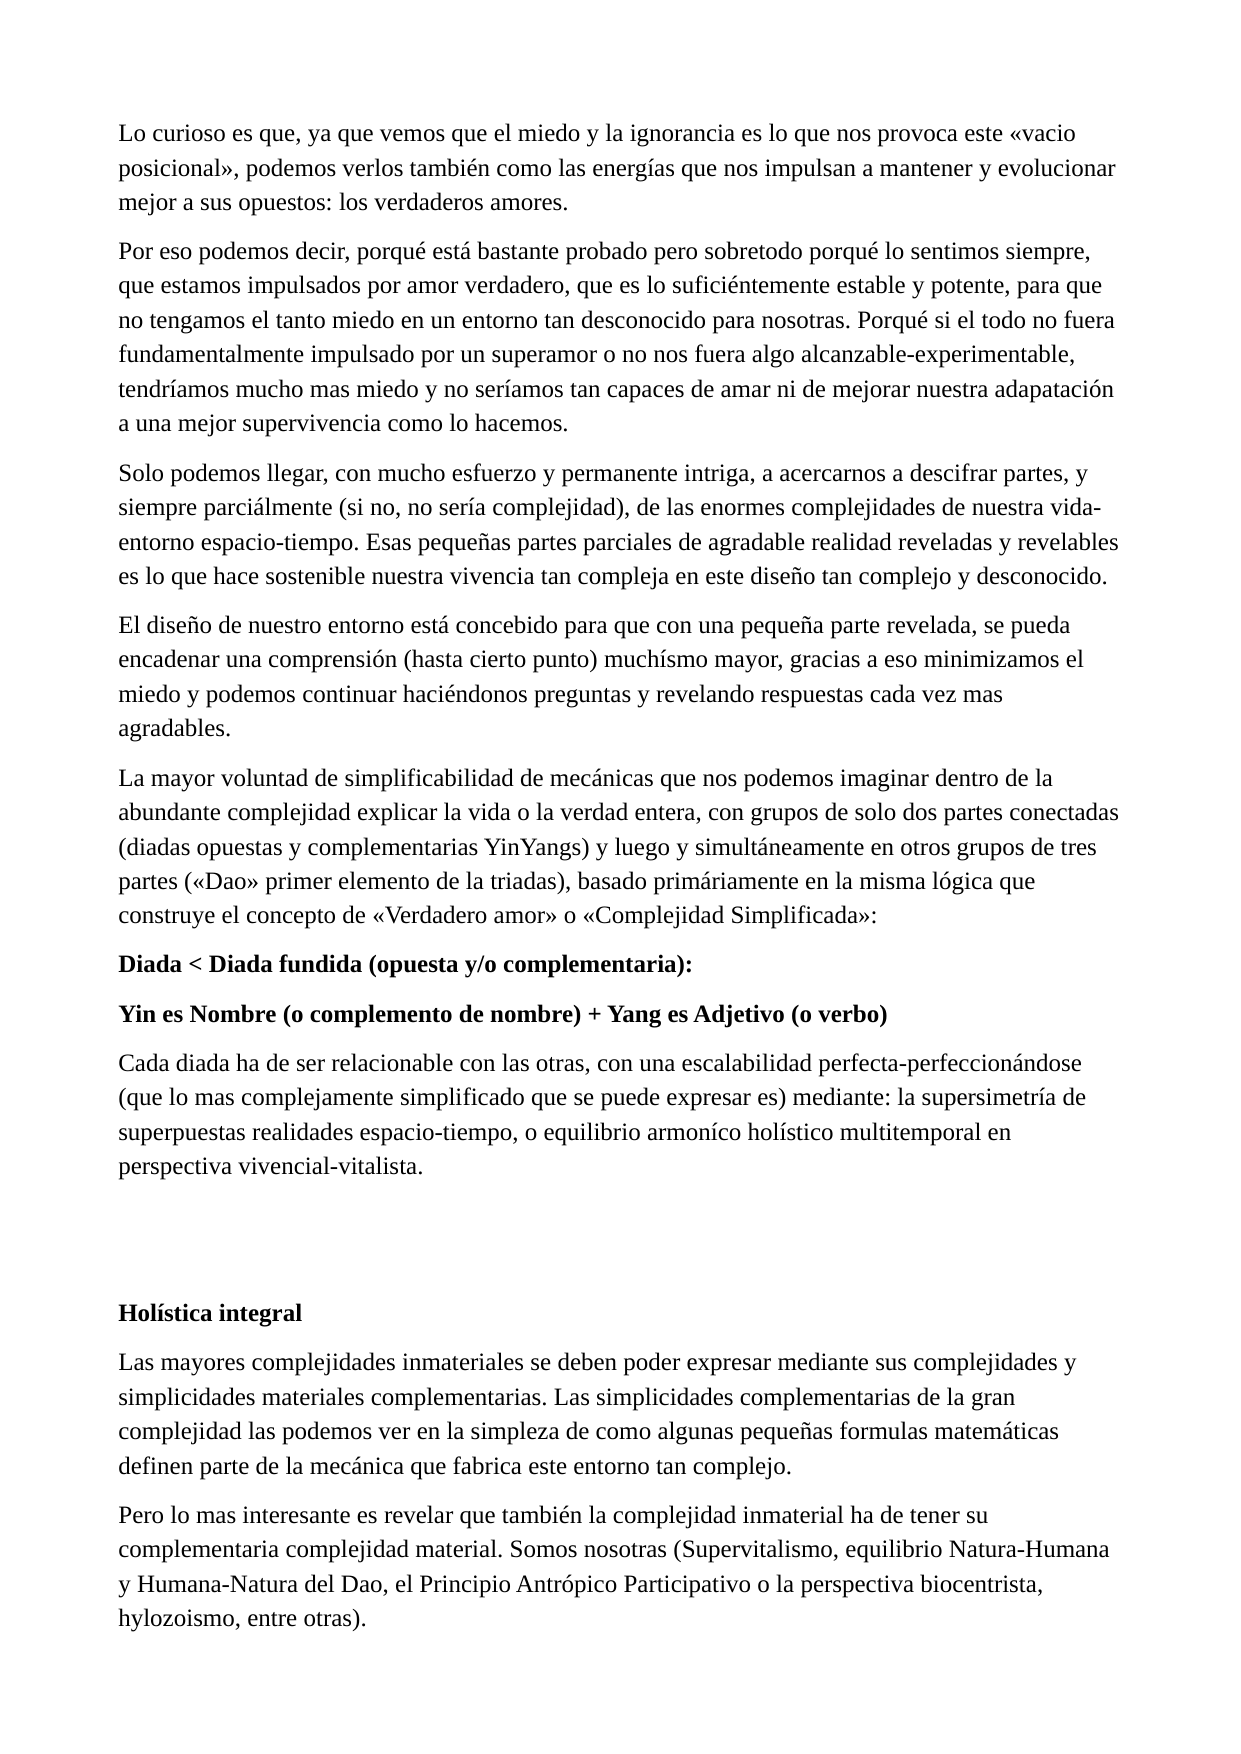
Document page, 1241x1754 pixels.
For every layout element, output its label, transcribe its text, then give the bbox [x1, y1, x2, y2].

text Diada < Diada fundida (opuesta y/o complementaria): [118, 949, 1122, 978]
text Yin es Nombre (o complemento de nombre) + Yang es Adjetivo (o verbo) [118, 999, 1122, 1027]
text Cada diada ha de ser relacionable con las otras, con una escalabilidad perfecta-perfeccionándose (que lo mas complejamente simplificado que se puede expresar es) mediante: la supersimetría de superpuestas realidades espacio-tiempo, o equilibrio armoníco holístico multitemporal en perspectiva vivencial-vitalista. [118, 1048, 1122, 1180]
text Pero lo mas interesante es revelar que también la complejidad inmaterial ha de tener su complementaria complejidad material. Somos nosotras (Supervitalismo, equilibrio Natura-Humana y Humana-Natura del Dao, el Principio Antrópico Participativo o la perspectiva biocentrista, hylozoismo, entre otras). [118, 1500, 1122, 1632]
text Holística integral [118, 1298, 1122, 1327]
text Solo podemos llegar, con mucho esfuerzo y permanente intriga, a acercarnos a descifrar partes, y siempre parciálmente (si no, no sería complejidad), de las enormes complejidades de nuestra vida-entorno espacio-tiempo. Esas pequeñas partes parciales de agradable realidad reveladas y revelables es lo que hace sostenible nuestra vivencia tan compleja en este diseño tan complejo y desconocido. [118, 458, 1122, 590]
text La mayor voluntad de simplificabilidad de mecánicas que nos podemos imaginar dentro de la abundante complejidad explicar la vida o la verdad entera, con grupos de solo dos partes conectadas (diadas opuestas y complementarias YinYangs) y luego y simultáneamente en otros grupos de tres partes («Dao» primer elemento de la triadas), basado primáriamente en la misma lógica que construye el concepto de «Verdadero amor» o «Complejidad Simplificada»: [118, 763, 1122, 929]
text El diseño de nuestro entorno está concebido para que con una pequeña parte revelada, se pueda encadenar una comprensión (hasta cierto punto) muchísmo mayor, gracias a eso minimizamos el miedo y podemos continuar haciéndonos preguntas y revelando respuestas cada vez mas agradables. [118, 610, 1122, 742]
text Las mayores complejidades inmateriales se deben poder expresar mediante sus complejidades y simplicidades materiales complementarias. Las simplicidades complementarias de la gran complejidad las podemos ver en la simpleza de como algunas pequeñas formulas matemáticas definen parte de la mecánica que fabrica este entorno tan complejo. [118, 1347, 1122, 1479]
text Lo curioso es que, ya que vemos que el miedo y la ignorancia es lo que nos provoca este «vacio posicional», podemos verlos también como las energías que nos impulsan a mantener y evolucionar mejor a sus opuestos: los verdaderos amores. [118, 118, 1122, 216]
text Por eso podemos decir, porqué está bastante probado pero sobretodo porqué lo sentimos siempre, que estamos impulsados por amor verdadero, que es lo suficiéntemente estable y potente, para que no tengamos el tanto miedo en un entorno tan desconocido para nosotras. Porqué si el todo no fuera fundamentalmente impulsado por un superamor o no nos fuera algo alcanzable-experimentable, tendríamos mucho mas miedo y no seríamos tan capaces de amar ni de mejorar nuestra adapatación a una mejor supervivencia como lo hacemos. [118, 236, 1122, 437]
